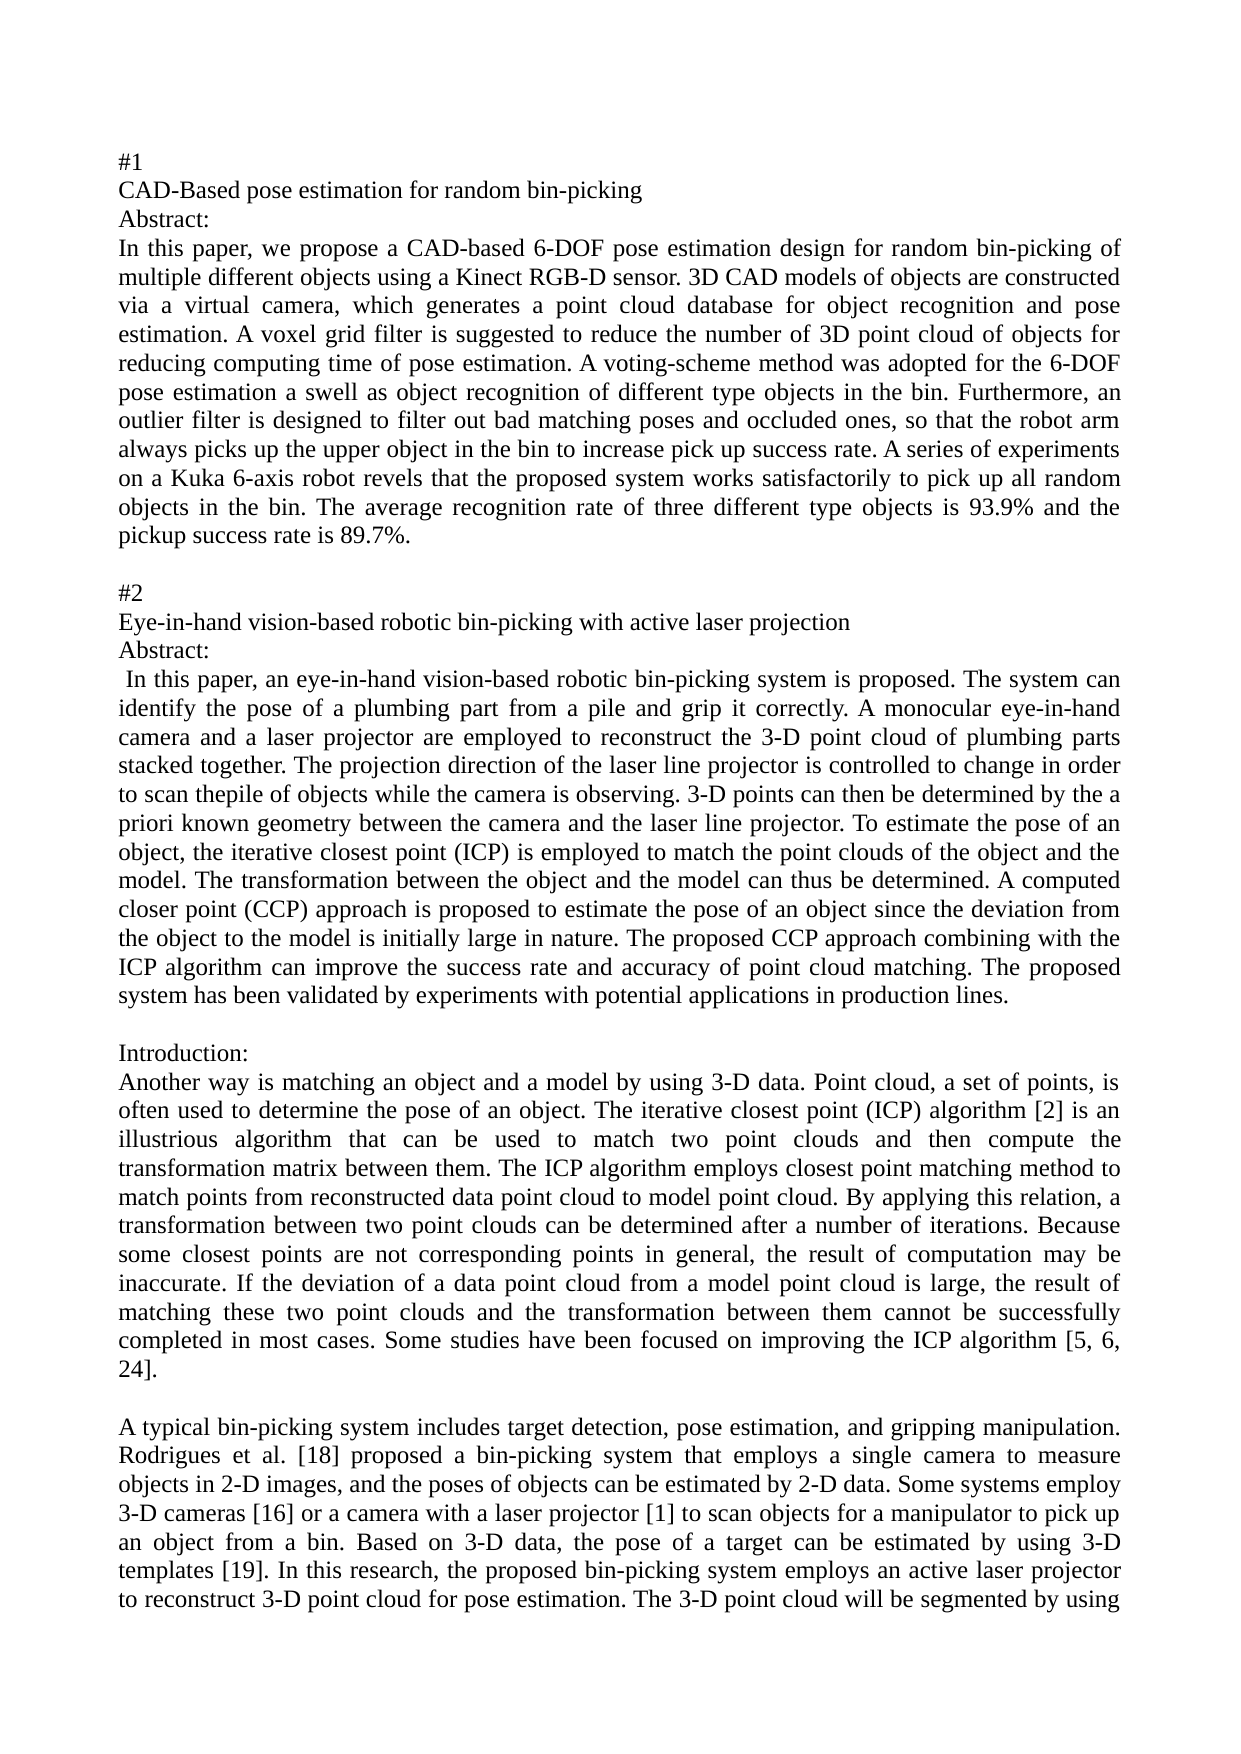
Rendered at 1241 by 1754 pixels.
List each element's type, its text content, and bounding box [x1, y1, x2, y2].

text Abstract: [118, 636, 1122, 664]
text Introduction: [118, 1038, 1122, 1067]
text In this paper, an eye-in-hand vision-based robotic bin-picking system is proposed. The system can identify the pose of a plumbing part from a pile and grip it correctly. A monocular eye-in-hand camera and a laser projector are employed to reconstruct the 3-D point cloud of plumbing parts stacked together. The projection direction of the laser line projector is controlled to change in order to scan thepile of objects while the camera is observing. 3-D points can then be determined by the a priori known geometry between the camera and the laser line projector. To estimate the pose of an object, the iterative closest point (ICP) is employed to match the point clouds of the object and the model. The transformation between the object and the model can thus be determined. A computed closer point (CCP) approach is proposed to estimate the pose of an object since the deviation from the object to the model is initially large in nature. The proposed CCP approach combining with the ICP algorithm can improve the success rate and accuracy of point cloud matching. The proposed system has been validated by experiments with potential applications in production lines. [118, 664, 1122, 1009]
text A typical bin-picking system includes target detection, pose estimation, and gripping manipulation. Rodrigues et al. [18] proposed a bin-picking system that employs a single camera to measure objects in 2-D images, and the poses of objects can be estimated by 2-D data. Some systems employ 3-D cameras [16] or a camera with a laser projector [1] to scan objects for a manipulator to pick up an object from a bin. Based on 3-D data, the pose of a target can be estimated by using 3-D templates [19]. In this research, the proposed bin-picking system employs an active laser projector to reconstruct 3-D point cloud for pose estimation. The 3-D point cloud will be segmented by using [118, 1412, 1122, 1613]
text Eye-in-hand vision-based robotic bin-picking with active laser projection [118, 607, 1122, 636]
text #1 [118, 147, 1122, 176]
text Another way is matching an object and a model by using 3-D data. Point cloud, a set of points, is often used to determine the pose of an object. The iterative closest point (ICP) algorithm [2] is an illustrious algorithm that can be used to match two point clouds and then compute the transformation matrix between them. The ICP algorithm employs closest point matching method to match points from reconstructed data point cloud to model point cloud. By applying this relation, a transformation between two point clouds can be determined after a number of iterations. Because some closest points are not corresponding points in general, the result of computation may be inaccurate. If the deviation of a data point cloud from a model point cloud is large, the result of matching these two point clouds and the transformation between them cannot be successfully completed in most cases. Some studies have been focused on improving the ICP algorithm [5, 6, 24]. [118, 1067, 1122, 1383]
text In this paper, we propose a CAD-based 6-DOF pose estimation design for random bin-picking of multiple different objects using a Kinect RGB-D sensor. 3D CAD models of objects are constructed via a virtual camera, which generates a point cloud database for object recognition and pose estimation. A voxel grid filter is suggested to reduce the number of 3D point cloud of objects for reducing computing time of pose estimation. A voting-scheme method was adopted for the 6-DOF pose estimation a swell as object recognition of different type objects in the bin. Furthermore, an outlier filter is designed to filter out bad matching poses and occluded ones, so that the robot arm always picks up the upper object in the bin to increase pick up success rate. A series of experiments on a Kuka 6-axis robot revels that the proposed system works satisfactorily to pick up all random objects in the bin. The average recognition rate of three different type objects is 93.9% and the pickup success rate is 89.7%. [118, 233, 1122, 549]
text CAD-Based pose estimation for random bin-picking [118, 176, 1122, 204]
text Abstract: [118, 204, 1122, 233]
text #2 [118, 578, 1122, 607]
